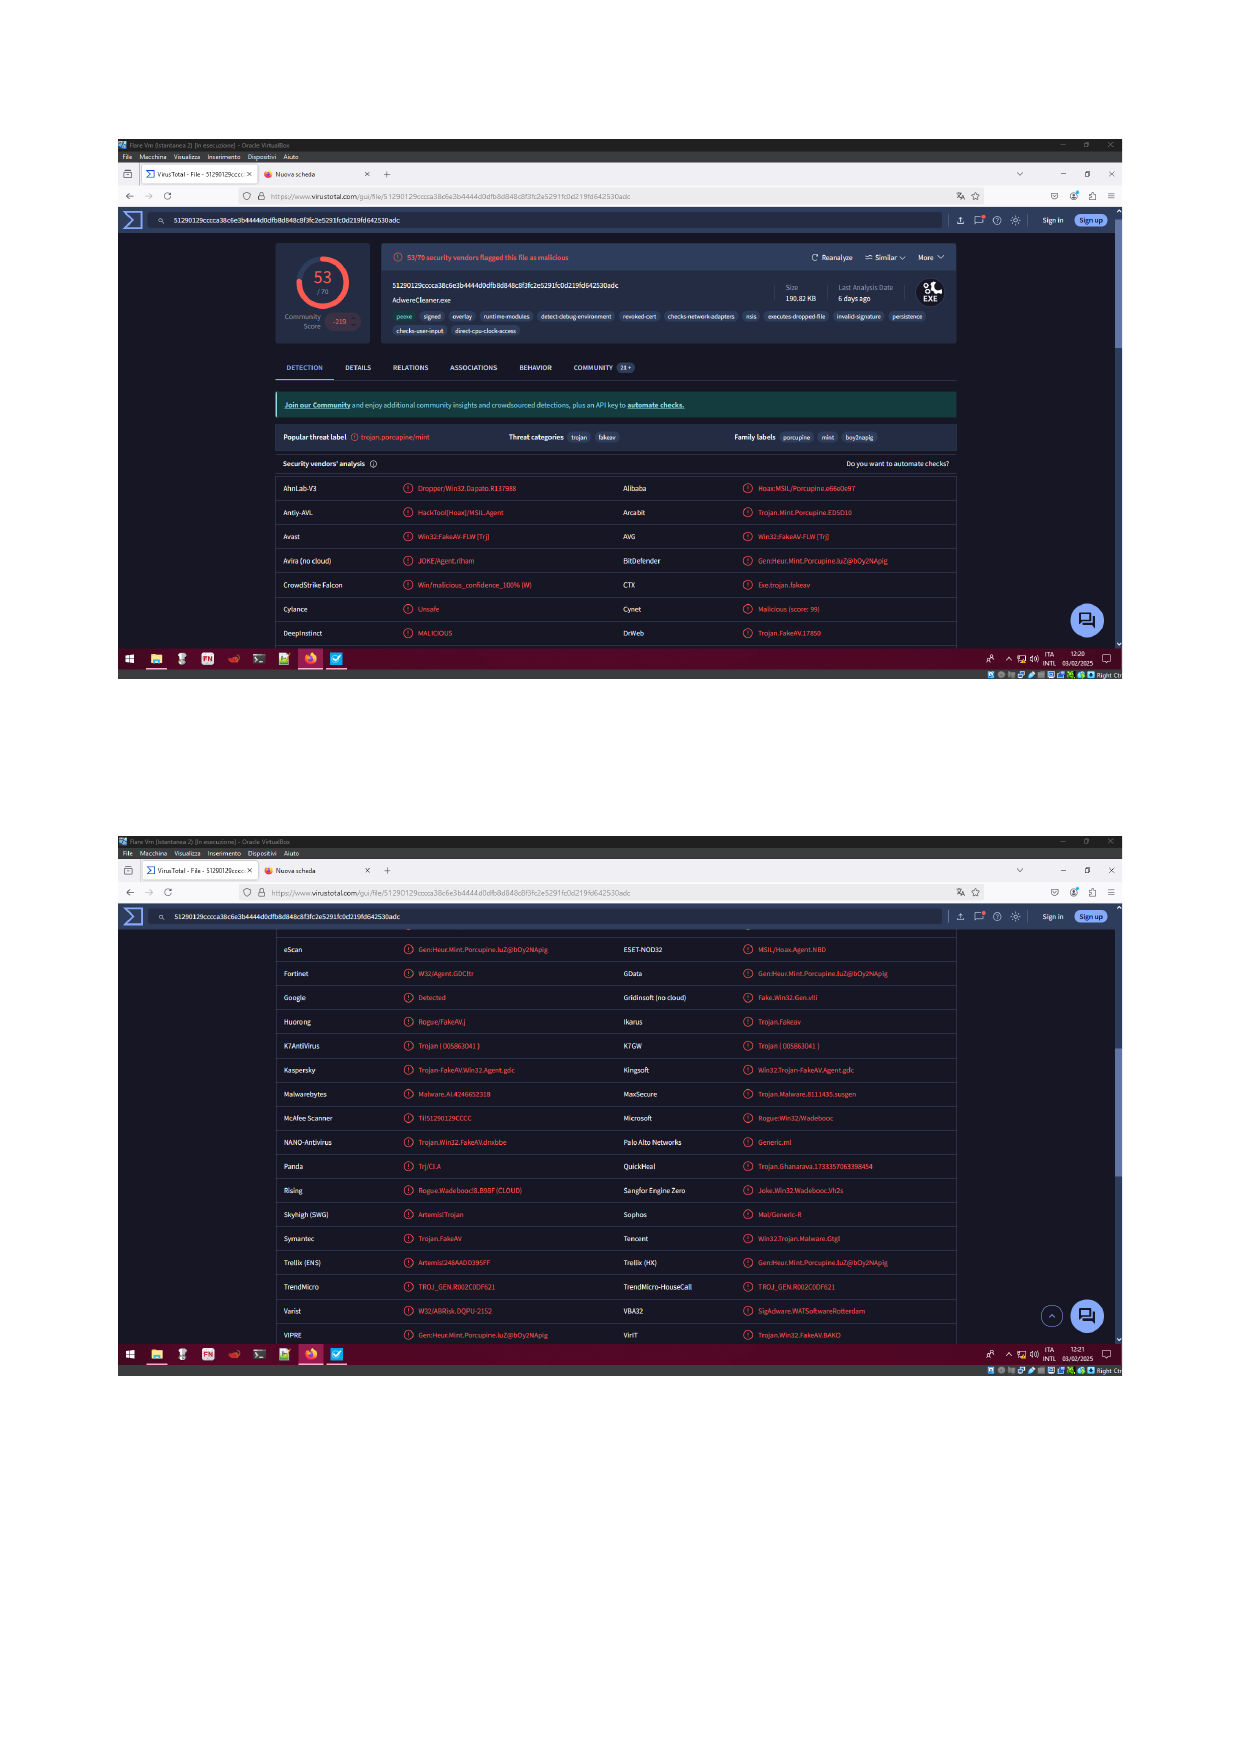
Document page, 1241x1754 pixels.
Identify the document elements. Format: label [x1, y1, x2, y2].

picture [118, 836, 1123, 1376]
picture [118, 139, 1123, 679]
